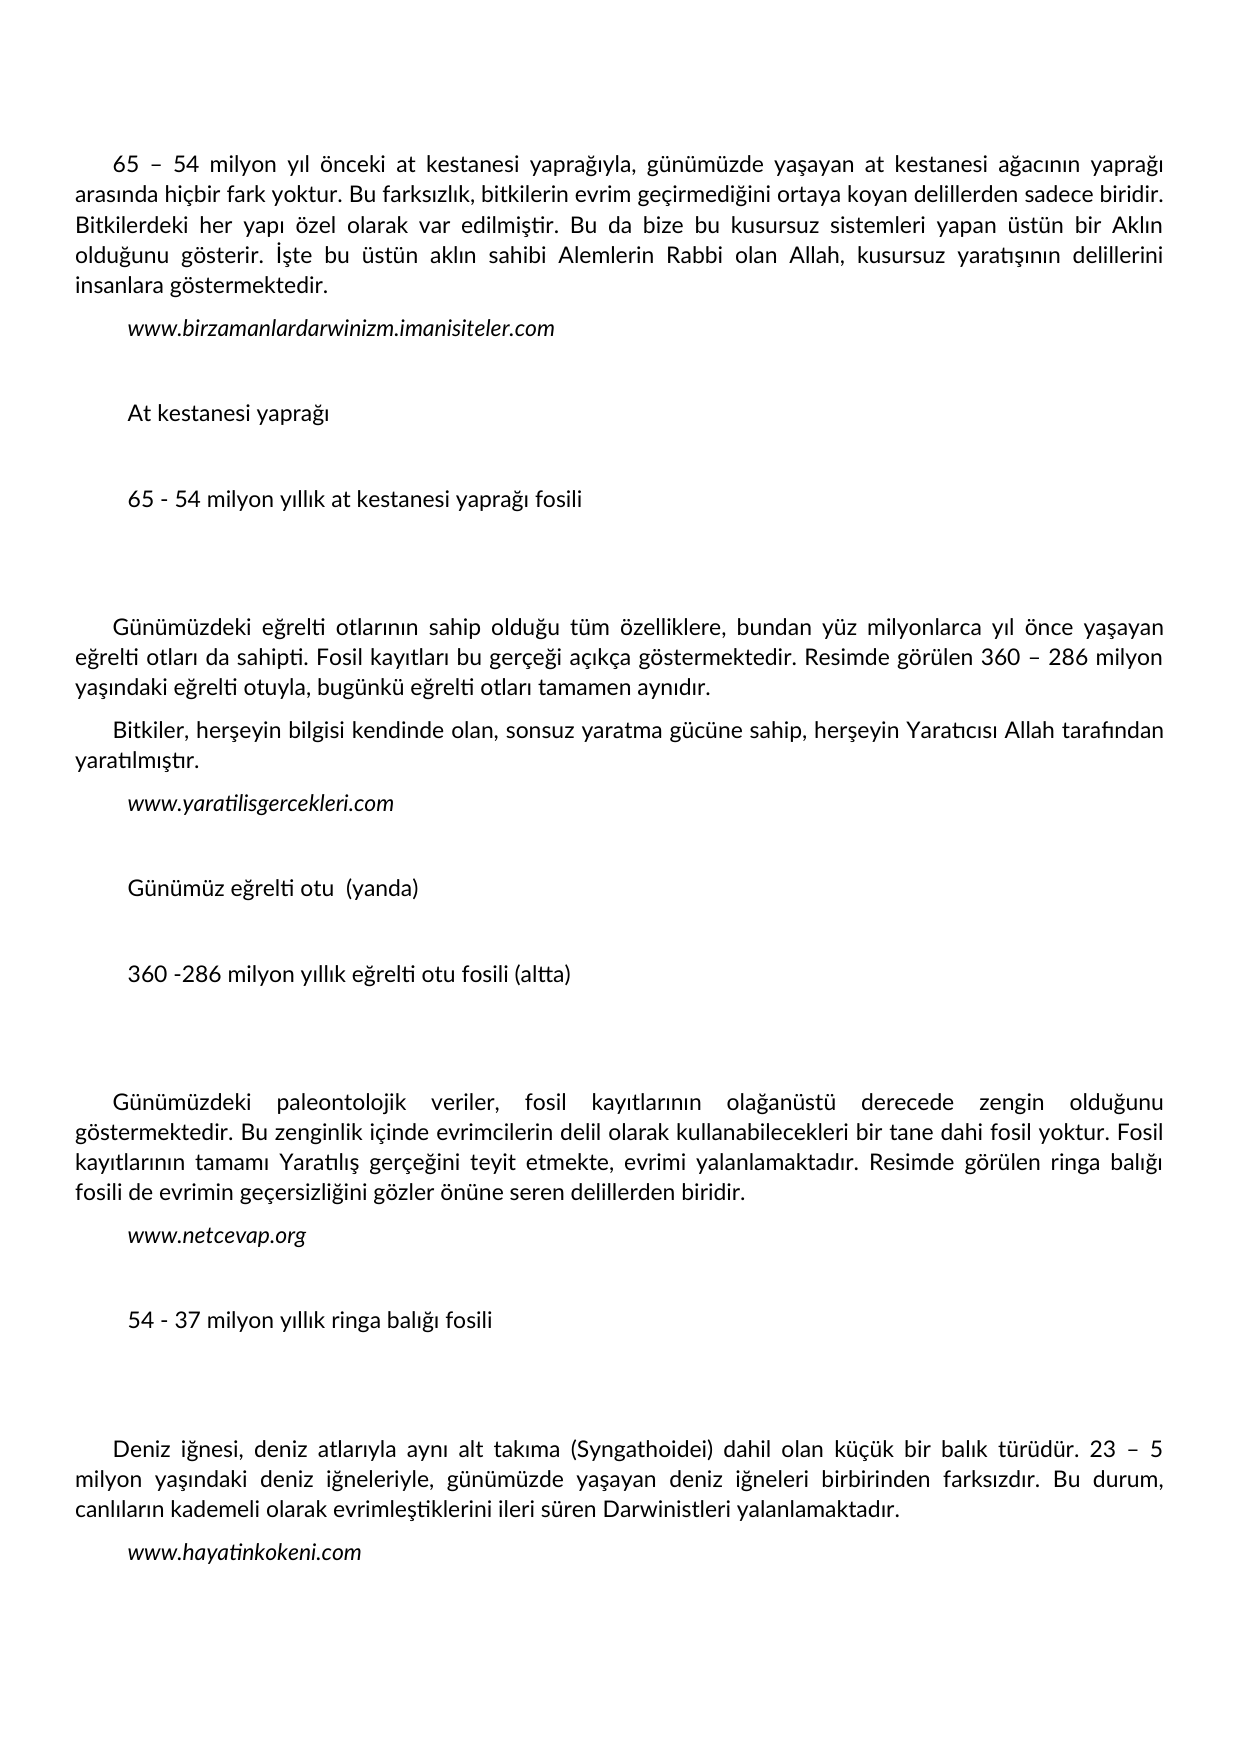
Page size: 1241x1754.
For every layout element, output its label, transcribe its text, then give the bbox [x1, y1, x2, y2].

text www.netcevap.org [127, 1221, 1143, 1248]
text www.hayatinkokeni.com [127, 1537, 1143, 1565]
text Günümüz eğrelti otu (yanda) [127, 874, 1143, 901]
text 65 - 54 milyon yıllık at kestanesi yaprağı fosili [127, 484, 1143, 512]
text At kestanesi yaprağı [127, 399, 1143, 426]
text 65 – 54 milyon yıl önceki at kestanesi yaprağıyla, günümüzde yaşayan at kestanesi ağacının yaprağı arasında hiçbir fark yoktur. Bu farksızlık, bitkilerin evrim geçirmediğini ortaya koyan delillerden sadece biridir. Bitkilerdeki her yapı özel olarak var edilmiştir. Bu da bize bu kusursuz sistemleri yapan üstün bir Aklın olduğunu gösterir. İşte bu üstün aklın sahibi Alemlerin Rabbi olan Allah, kusursuz yaratışının delillerini insanlara göstermektedir. [75, 150, 1165, 298]
text Günümüzdeki paleontolojik veriler, fosil kayıtlarının olağanüstü derecede zengin olduğunu göstermektedir. Bu zenginlik içinde evrimcilerin delil olarak kullanabilecekleri bir tane dahi fosil yoktur. Fosil kayıtlarının tamamı Yaratılış gerçeğini teyit etmekte, evrimi yalanlamaktadır. Resimde görülen ringa balığı fosili de evrimin geçersizliğini gözler önüne seren delillerden biridir. [75, 1087, 1165, 1206]
text 360 -286 milyon yıllık eğrelti otu fosili (altta) [127, 959, 1143, 987]
text Bitkiler, herşeyin bilgisi kendinde olan, sonsuz yaratma gücüne sahip, herşeyin Yaratıcısı Allah tarafından yaratılmıştır. [75, 716, 1165, 773]
text Günümüzdeki eğrelti otlarının sahip olduğu tüm özelliklere, bundan yüz milyonlarca yıl önce yaşayan eğrelti otları da sahipti. Fosil kayıtları bu gerçeği açıkça göstermektedir. Resimde görülen 360 – 286 milyon yaşındaki eğrelti otuyla, bugünkü eğrelti otları tamamen aynıdır. [75, 612, 1165, 700]
text www.yaratilisgercekleri.com [127, 788, 1143, 816]
text www.birzamanlardarwinizm.imanisiteler.com [127, 313, 1143, 341]
text 54 - 37 milyon yıllık ringa balığı fosili [127, 1306, 1143, 1334]
text Deniz iğnesi, deniz atlarıyla aynı alt takıma (Syngathoidei) dahil olan küçük bir balık türüdür. 23 – 5 milyon yaşındaki deniz iğneleriyle, günümüzde yaşayan deniz iğneleri birbirinden farksızdır. Bu durum, canlıların kademeli olarak evrimleştiklerini ileri süren Darwinistleri yalanlamaktadır. [75, 1434, 1165, 1522]
